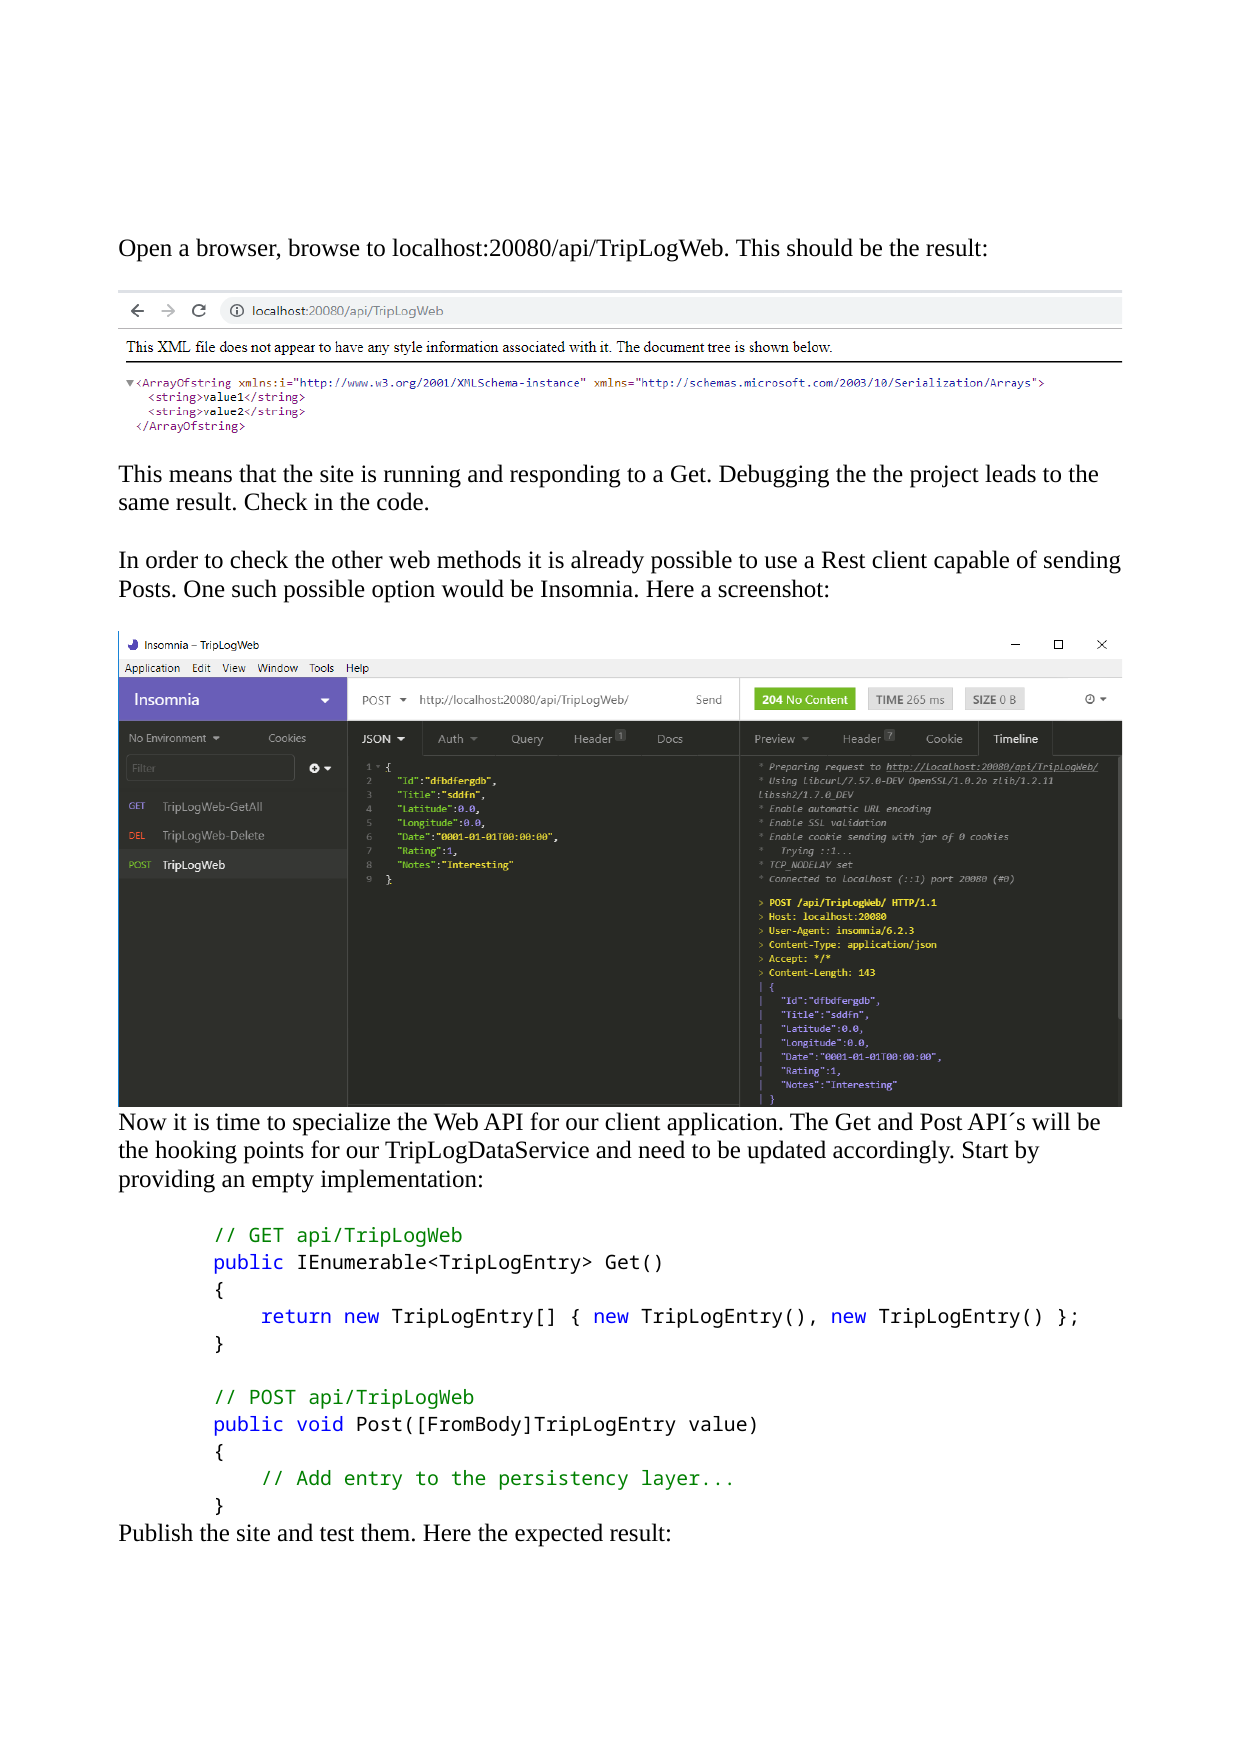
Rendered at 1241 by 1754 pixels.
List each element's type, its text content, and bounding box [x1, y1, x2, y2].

text // POST api/TripLogWeb [118, 1383, 1122, 1410]
text // Add entry to the persistency layer... [118, 1464, 1122, 1491]
picture [118, 290, 1123, 459]
text In order to check the other web methods it is already possible to use a Rest client capable of sending Posts. One such possible option would be Insomnia. Here a screenshot: [118, 545, 1122, 602]
text // GET api/TripLogWeb [118, 1222, 1122, 1248]
text This means that the site is running and responding to a Get. Debugging the the project leads to the same result. Check in the code. [118, 459, 1122, 516]
text Open a browser, browse to localhost:20080/api/TripLogWeb. This should be the result: [118, 233, 1122, 262]
picture [118, 631, 1123, 1107]
text public IEnumerable<TripLogEntry> Get() [118, 1248, 1122, 1276]
text Now it is time to specialize the Web API for our client application. The Get and Post API´s will be the hooking points for our TripLogDataService and need to be updated accordingly. Start by providing an empty implementation: [118, 1107, 1122, 1193]
text { [118, 1437, 1122, 1464]
text { [118, 1276, 1122, 1302]
text return new TripLogEntry[] { new TripLogEntry(), new TripLogEntry() }; [118, 1302, 1122, 1329]
text } [118, 1491, 1122, 1518]
text public void Post([FromBody]TripLogEntry value) [118, 1410, 1122, 1437]
text } [118, 1329, 1122, 1356]
text Publish the site and test them. Here the expected result: [118, 1518, 1122, 1547]
